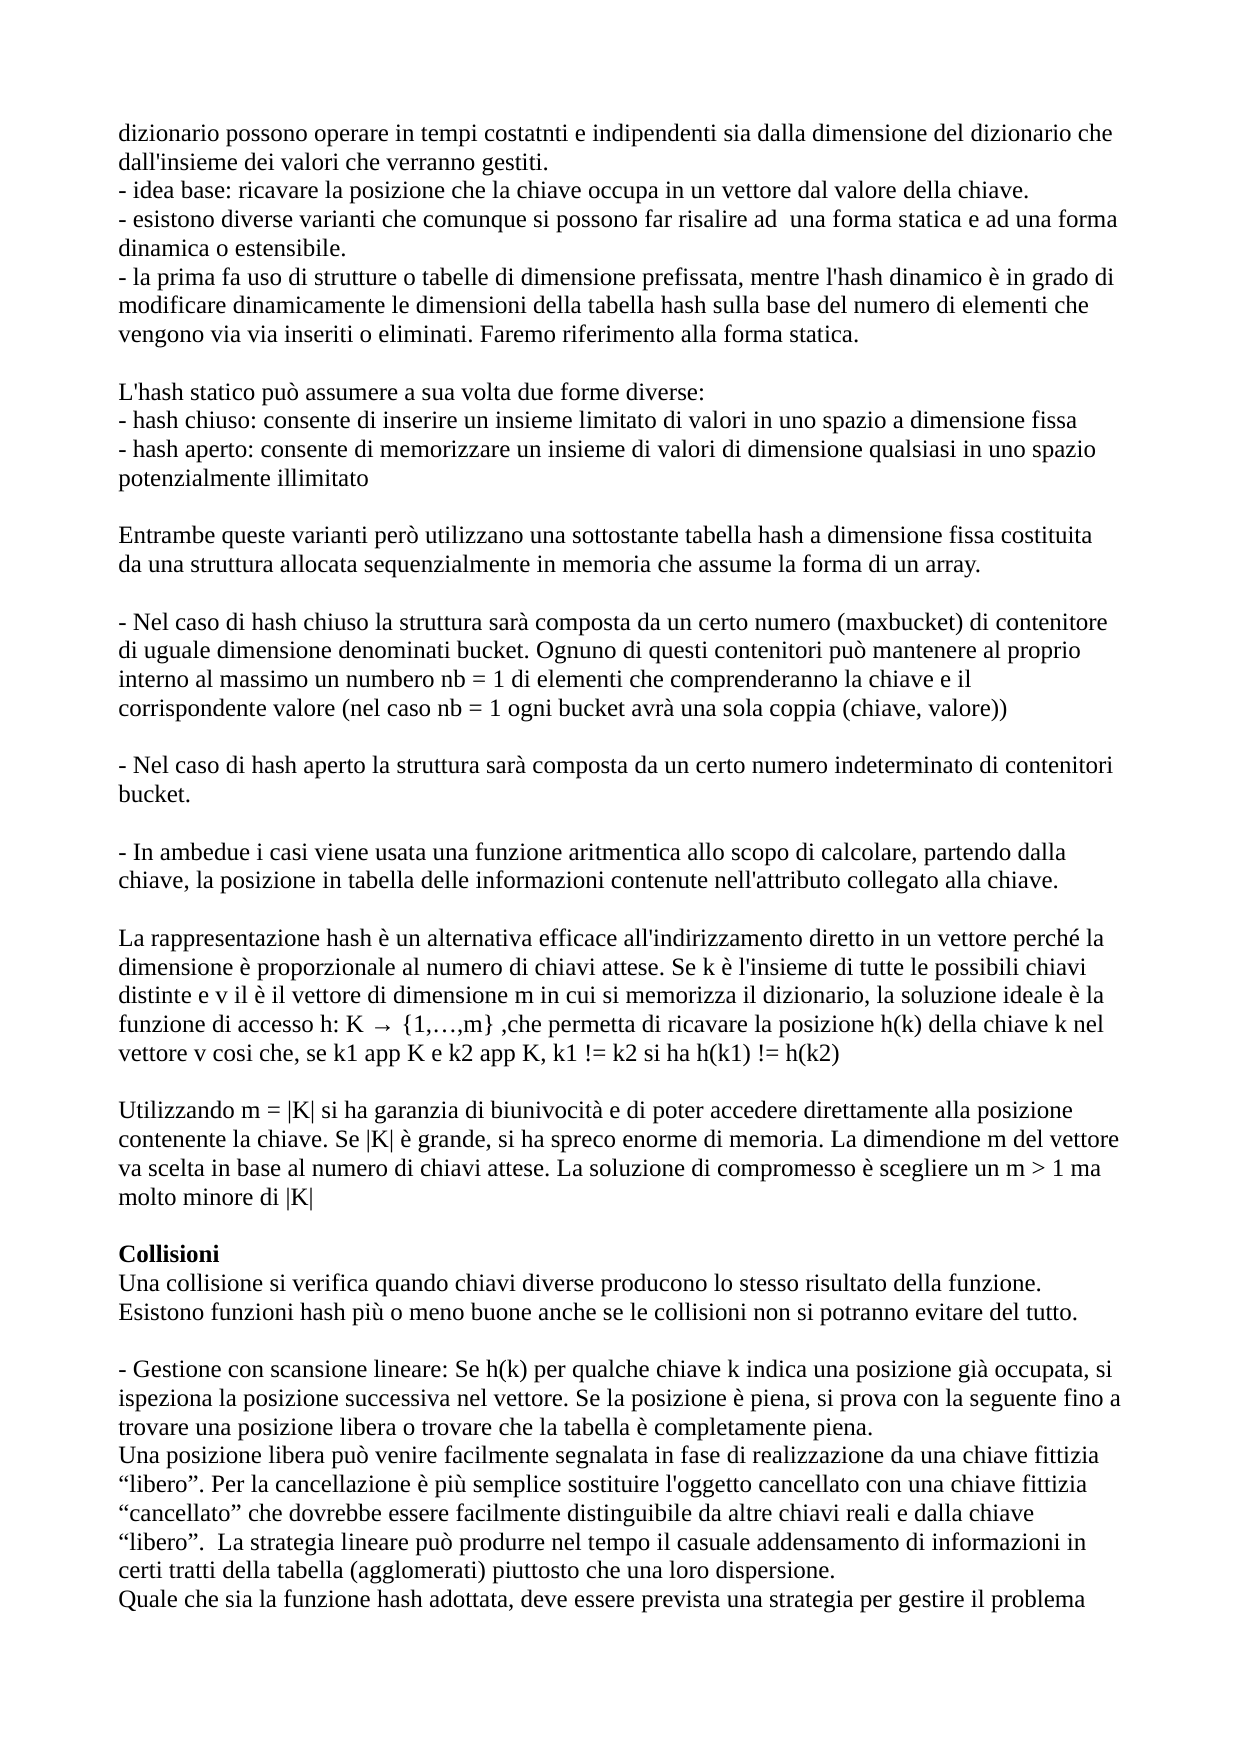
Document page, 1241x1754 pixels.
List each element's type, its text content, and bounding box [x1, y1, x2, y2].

text - Nel caso di hash aperto la struttura sarà composta da un certo numero indeterminato di contenitori bucket. [118, 751, 1122, 808]
text Quale che sia la funzione hash adottata, deve essere prevista una strategia per gestire il problema [118, 1584, 1122, 1613]
text Utilizzando m = |K| si ha garanzia di biunivocità e di poter accedere direttamente alla posizione contenente la chiave. Se |K| è grande, si ha spreco enorme di memoria. La dimendione m del vettore va scelta in base al numero di chiavi attese. La soluzione di compromesso è scegliere un m > 1 ma molto minore di |K| [118, 1096, 1122, 1211]
text Una collisione si verifica quando chiavi diverse producono lo stesso risultato della funzione. Esistono funzioni hash più o meno buone anche se le collisioni non si potranno evitare del tutto. [118, 1268, 1122, 1326]
text - la prima fa uso di strutture o tabelle di dimensione prefissata, mentre l'hash dinamico è in grado di modificare dinamicamente le dimensioni della tabella hash sulla base del numero di elementi che vengono via via inseriti o eliminati. Faremo riferimento alla forma statica. [118, 262, 1122, 348]
text - hash aperto: consente di memorizzare un insieme di valori di dimensione qualsiasi in uno spazio potenzialmente illimitato [118, 434, 1122, 492]
text dizionario possono operare in tempi costatnti e indipendenti sia dalla dimensione del dizionario che dall'insieme dei valori che verranno gestiti. [118, 118, 1122, 176]
text Entrambe queste varianti però utilizzano una sottostante tabella hash a dimensione fissa costituita da una struttura allocata sequenzialmente in memoria che assume la forma di un array. [118, 521, 1122, 578]
text L'hash statico può assumere a sua volta due forme diverse: [118, 377, 1122, 406]
text La rappresentazione hash è un alternativa efficace all'indirizzamento diretto in un vettore perché la dimensione è proporzionale al numero di chiavi attese. Se k è l'insieme di tutte le possibili chiavi distinte e v il è il vettore di dimensione m in cui si memorizza il dizionario, la soluzione ideale è la funzione di accesso h: K → {1,…,m} ,che permetta di ricavare la posizione h(k) della chiave k nel vettore v cosi che, se k1 app K e k2 app K, k1 != k2 si ha h(k1) != h(k2) [118, 923, 1122, 1067]
text - In ambedue i casi viene usata una funzione aritmentica allo scopo di calcolare, partendo dalla chiave, la posizione in tabella delle informazioni contenute nell'attributo collegato alla chiave. [118, 837, 1122, 894]
text - hash chiuso: consente di inserire un insieme limitato di valori in uno spazio a dimensione fissa [118, 406, 1122, 434]
text - idea base: ricavare la posizione che la chiave occupa in un vettore dal valore della chiave. [118, 176, 1122, 204]
text - esistono diverse varianti che comunque si possono far risalire ad una forma statica e ad una forma dinamica o estensibile. [118, 204, 1122, 262]
text Una posizione libera può venire facilmente segnalata in fase di realizzazione da una chiave fittizia “libero”. Per la cancellazione è più semplice sostituire l'oggetto cancellato con una chiave fittizia “cancellato” che dovrebbe essere facilmente distinguibile da altre chiavi reali e dalla chiave “libero”. La strategia lineare può produrre nel tempo il casuale addensamento di informazioni in certi tratti della tabella (agglomerati) piuttosto che una loro dispersione. [118, 1441, 1122, 1584]
text Collisioni [118, 1239, 1122, 1268]
text - Nel caso di hash chiuso la struttura sarà composta da un certo numero (maxbucket) di contenitore di uguale dimensione denominati bucket. Ognuno di questi contenitori può mantenere al proprio interno al massimo un numbero nb = 1 di elementi che comprenderanno la chiave e il corrispondente valore (nel caso nb = 1 ogni bucket avrà una sola coppia (chiave, valore)) [118, 607, 1122, 722]
text - Gestione con scansione lineare: Se h(k) per qualche chiave k indica una posizione già occupata, si ispeziona la posizione successiva nel vettore. Se la posizione è piena, si prova con la seguente fino a trovare una posizione libera o trovare che la tabella è completamente piena. [118, 1354, 1122, 1441]
